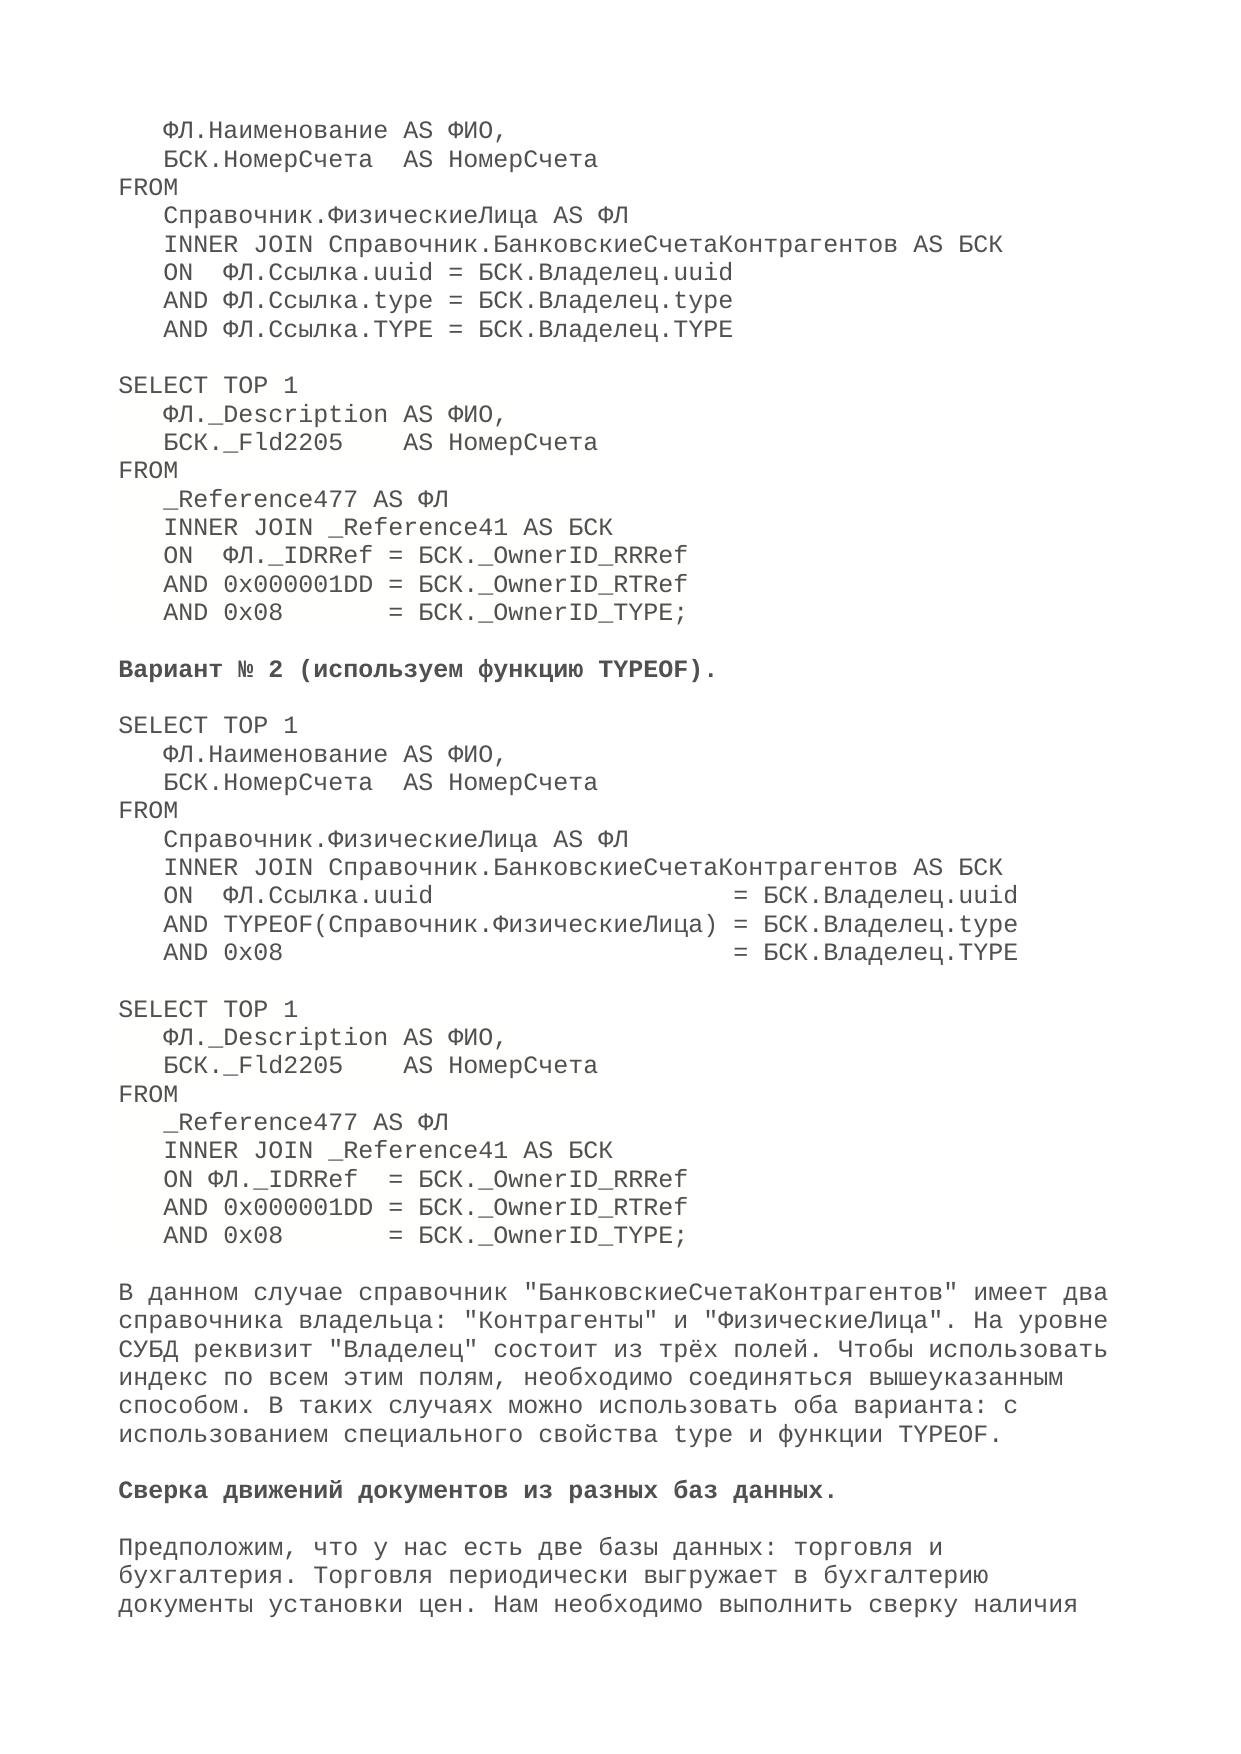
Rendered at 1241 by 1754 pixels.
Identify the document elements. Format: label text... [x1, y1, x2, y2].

text Сверка движений документов из разных баз данных. [118, 1478, 1122, 1506]
text FROM [118, 458, 1122, 486]
text INNER JOIN _Reference41 AS БСК [118, 515, 1122, 543]
text ON ФЛ.Ссылка.uuid = БСК.Владелец.uuid [118, 260, 1122, 288]
text AND 0x08 = БСК._OwnerID_TYPE; [118, 1223, 1122, 1251]
text БСК.НомерСчета AS НомерСчета [118, 146, 1122, 175]
text AND 0x08 = БСК._OwnerID_TYPE; [118, 600, 1122, 628]
text SELECT TOP 1 [118, 996, 1122, 1025]
text Справочник.ФизическиеЛица AS ФЛ [118, 203, 1122, 231]
text ON ФЛ._IDRRef = БСК._OwnerID_RRRef [118, 543, 1122, 571]
text Справочник.ФизическиеЛица AS ФЛ [118, 826, 1122, 855]
text AND 0x000001DD = БСК._OwnerID_RTRef [118, 571, 1122, 600]
text Вариант № 2 (используем функцию TYPEOF). [118, 656, 1122, 685]
text AND TYPEOF(Справочник.ФизическиеЛица) = БСК.Владелец.type [118, 911, 1122, 940]
text БСК._Fld2205 AS НомерСчета [118, 430, 1122, 458]
text AND 0x08 = БСК.Владелец.TYPE [118, 940, 1122, 968]
text В данном случае справочник "БанковскиеСчетаКонтрагентов" имеет два справочника владельца: "Контрагенты" и "ФизическиеЛица". На уровне СУБД реквизит "Владелец" состоит из трёх полей. Чтобы использовать индекс по всем этим полям, необходимо соединяться вышеуказанным способом. В таких случаях можно использовать оба варианта: с использованием специального свойства type и функции TYPEOF. [118, 1280, 1122, 1450]
text INNER JOIN Справочник.БанковскиеСчетаКонтрагентов AS БСК [118, 231, 1122, 260]
text FROM [118, 175, 1122, 203]
text SELECT TOP 1 [118, 373, 1122, 401]
text БСК.НомерСчета AS НомерСчета [118, 770, 1122, 798]
text SELECT TOP 1 [118, 713, 1122, 741]
text FROM [118, 798, 1122, 826]
text INNER JOIN Справочник.БанковскиеСчетаКонтрагентов AS БСК [118, 855, 1122, 883]
text ФЛ.Наименование AS ФИО, [118, 741, 1122, 770]
text БСК._Fld2205 AS НомерСчета [118, 1053, 1122, 1081]
text Предположим, что у нас есть две базы данных: торговля и бухгалтерия. Торговля периодически выгружает в бухгалтерию документы установки цен. Нам необходимо выполнить сверку наличия [118, 1535, 1122, 1620]
text ФЛ._Description AS ФИО, [118, 401, 1122, 430]
text AND ФЛ.Ссылка.type = БСК.Владелец.type [118, 288, 1122, 316]
text FROM [118, 1081, 1122, 1110]
text ФЛ.Наименование AS ФИО, [118, 118, 1122, 146]
text _Reference477 AS ФЛ [118, 486, 1122, 515]
text AND 0x000001DD = БСК._OwnerID_RTRef [118, 1195, 1122, 1223]
text ON ФЛ.Ссылка.uuid = БСК.Владелец.uuid [118, 883, 1122, 911]
text ФЛ._Description AS ФИО, [118, 1025, 1122, 1053]
text _Reference477 AS ФЛ [118, 1110, 1122, 1138]
text ON ФЛ._IDRRef = БСК._OwnerID_RRRef [118, 1166, 1122, 1195]
text AND ФЛ.Ссылка.TYPE = БСК.Владелец.TYPE [118, 316, 1122, 345]
text INNER JOIN _Reference41 AS БСК [118, 1138, 1122, 1166]
